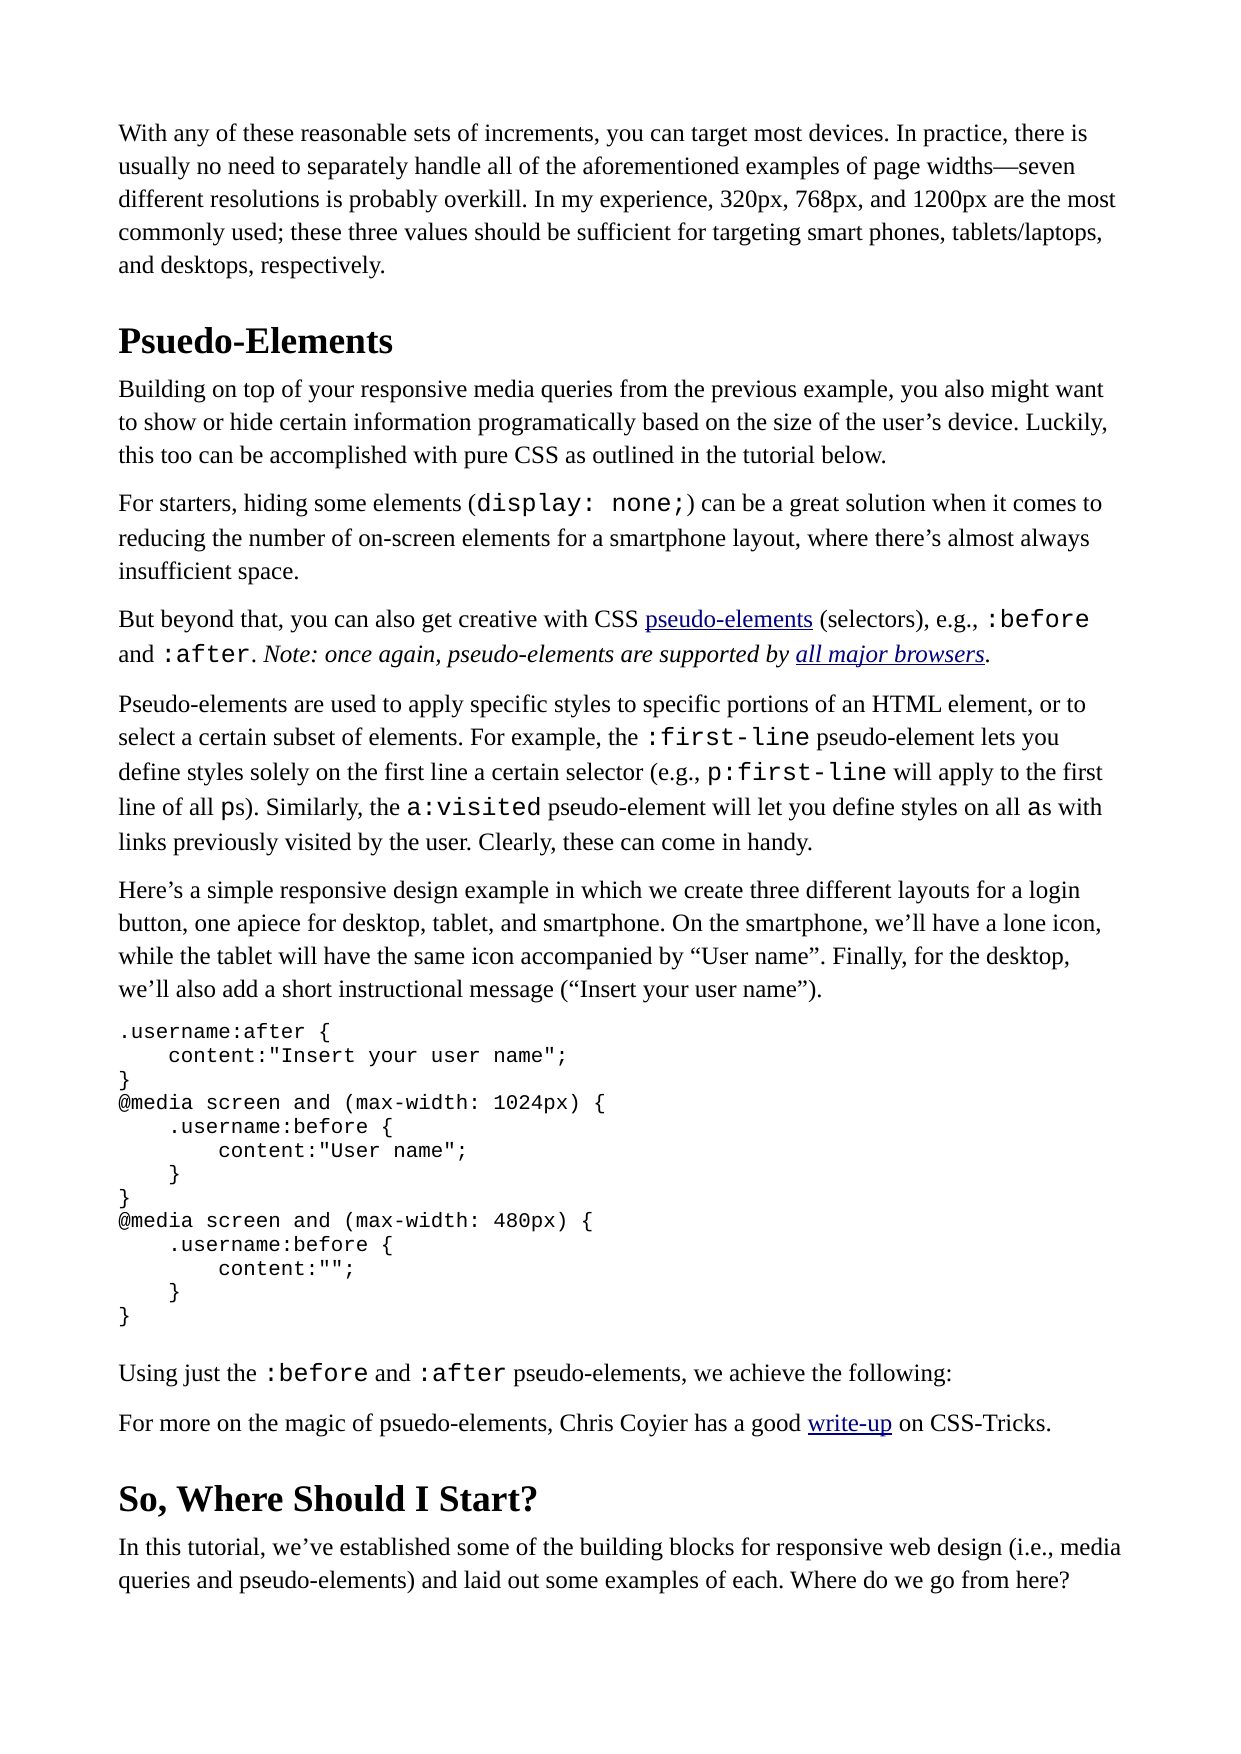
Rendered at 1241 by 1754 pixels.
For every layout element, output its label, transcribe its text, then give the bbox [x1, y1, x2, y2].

text With any of these reasonable sets of increments, you can target most devices. In practice, there is usually no need to separately handle all of the aforementioned examples of page widths—seven different resolutions is probably overkill. In my experience, 320px, 768px, and 1200px are the most commonly used; these three values should be sufficient for targeting smart phones, tablets/laptops, and desktops, respectively. [118, 118, 1122, 279]
text Using just the :before and :after pseudo-elements, we achieve the following: [118, 1358, 1122, 1389]
text } [118, 1187, 1122, 1211]
subtitle So, Where Should I Start? [118, 1477, 1122, 1520]
text content:"Insert your user name"; [118, 1045, 1122, 1069]
text .username:after { [118, 1021, 1122, 1045]
text @media screen and (max-width: 1024px) { [118, 1092, 1122, 1116]
text } [118, 1163, 1122, 1187]
text } [118, 1281, 1122, 1305]
text Pseudo-elements are used to apply specific styles to specific portions of an HTML element, or to select a certain subset of elements. For example, the :first-line pseudo-element lets you define styles solely on the first line a certain selector (e.g., p:first-line will apply to the first line of all ps). Similarly, the a:visited pseudo-element will let you define styles on all as with links previously visited by the user. Clearly, these can come in handy. [118, 689, 1122, 856]
text Building on top of your responsive media queries from the previous example, you also might want to show or hide certain information programatically based on the size of the user’s device. Luckily, this too can be accomplished with pure CSS as outlined in the tutorial below. [118, 374, 1122, 469]
text .username:before { [118, 1116, 1122, 1139]
text } [118, 1305, 1122, 1329]
text Here’s a simple responsive design example in which we create three different layouts for a login button, one apiece for desktop, tablet, and smartphone. On the smartphone, we’ll have a lone icon, while the tablet will have the same icon accompanied by “User name”. Finally, for the desktop, we’ll also add a short instructional message (“Insert your user name”). [118, 875, 1122, 1002]
text .username:before { [118, 1234, 1122, 1258]
text But beyond that, you can also get creative with CSS pseudo-elements (selectors), e.g., :before and :after. Note: once again, pseudo-elements are supported by all major browsers. [118, 604, 1122, 669]
text For starters, hiding some elements (display: none;) can be a great solution when it comes to reducing the number of on-screen elements for a smartphone layout, where there’s almost always insufficient space. [118, 488, 1122, 585]
subtitle Psuedo-Elements [118, 319, 1122, 362]
text } [118, 1069, 1122, 1092]
text @media screen and (max-width: 480px) { [118, 1211, 1122, 1234]
text In this tutorial, we’ve established some of the building blocks for responsive web design (i.e., media queries and pseudo-elements) and laid out some examples of each. Where do we go from here? [118, 1532, 1122, 1594]
text content:"User name"; [118, 1139, 1122, 1163]
text content:""; [118, 1258, 1122, 1281]
text For more on the magic of psuedo-elements, Chris Coyier has a good write-up on CSS-Tricks. [118, 1408, 1122, 1437]
